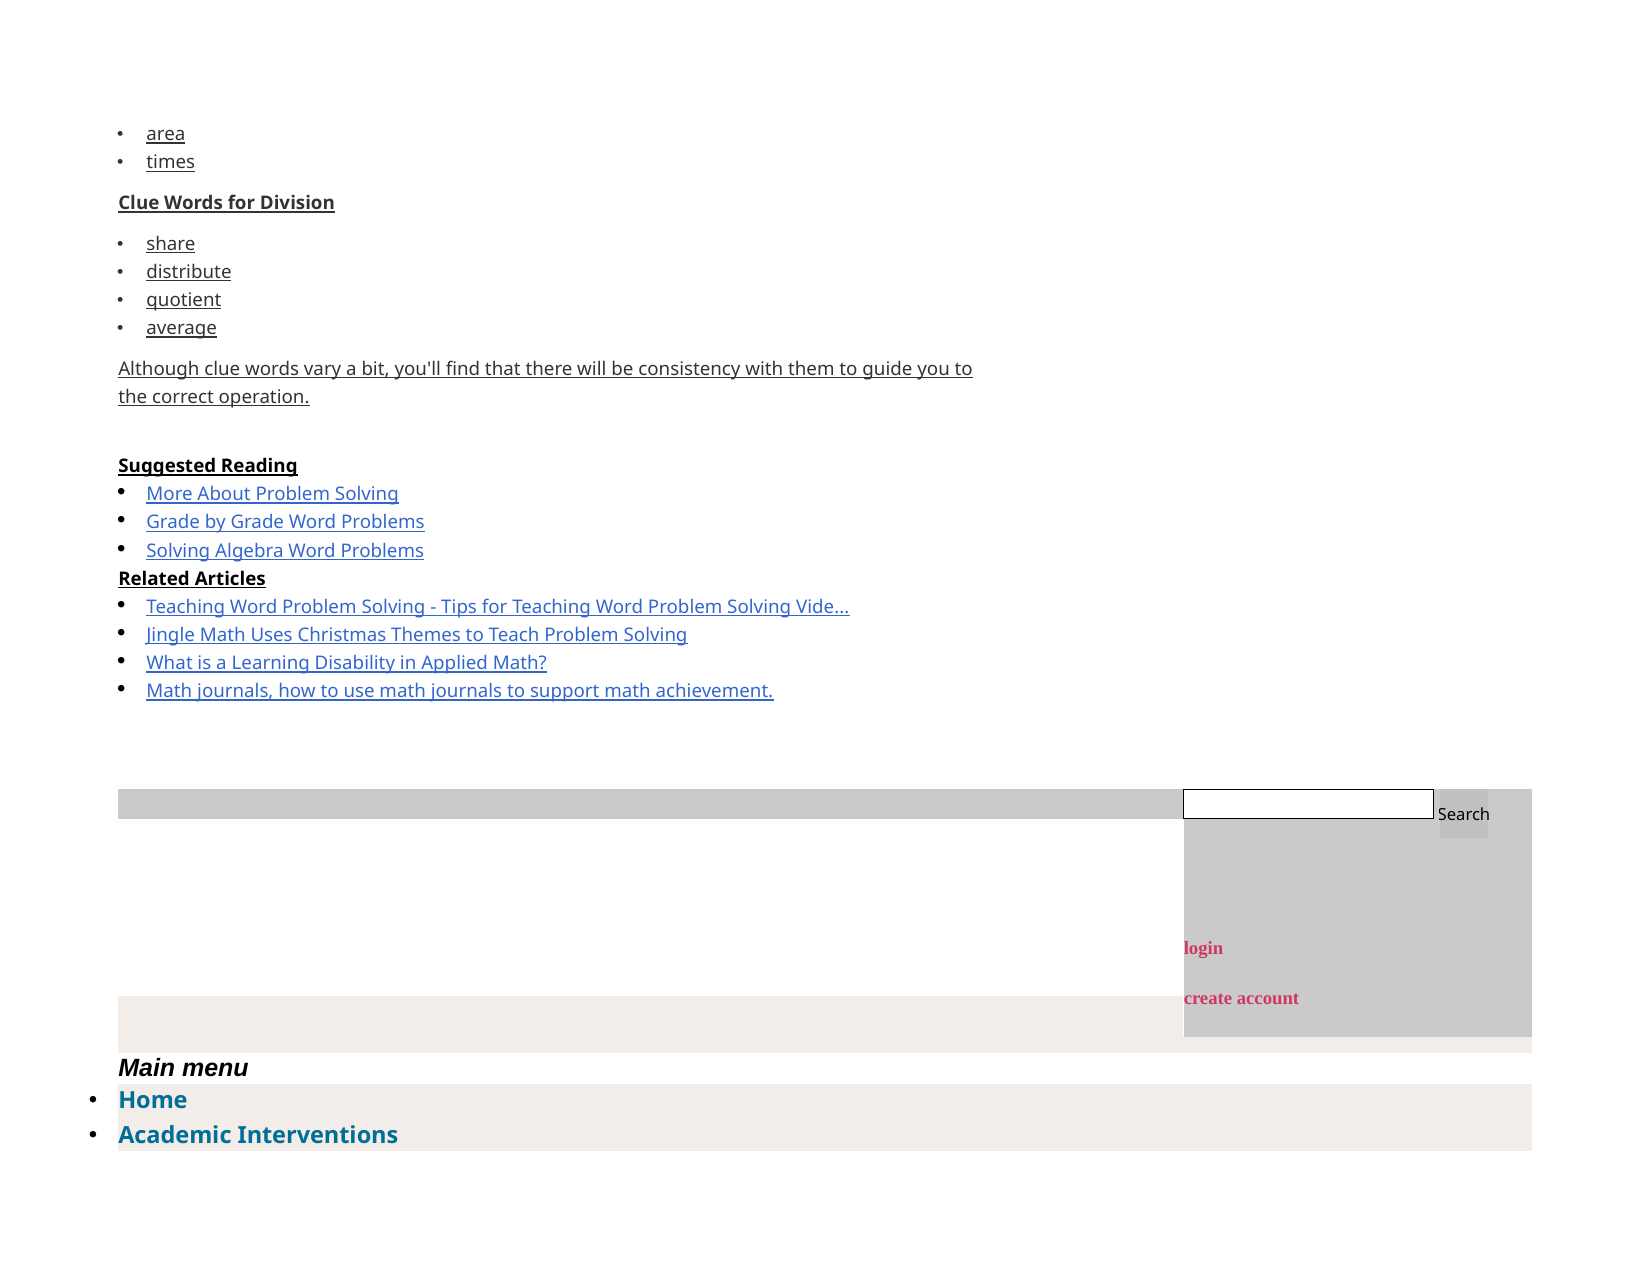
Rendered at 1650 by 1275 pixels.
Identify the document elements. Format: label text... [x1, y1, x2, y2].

list Jingle Math Uses Christmas Themes to Teach Problem Solving [146, 619, 974, 647]
subtitle Main menu [118, 1053, 1532, 1082]
list Grade by Grade Word Problems [146, 506, 974, 534]
list average [146, 312, 974, 340]
list What is a Learning Disability in Applied Math? [146, 647, 974, 675]
text Clue Words for Division [118, 187, 974, 215]
subtitle Suggested Reading [118, 450, 974, 478]
text Related Articles [118, 562, 974, 591]
text Although clue words vary a bit, you'll find that there will be consistency with them to guide you to the correct operation. [118, 352, 974, 409]
text create account [1183, 987, 1532, 1008]
list times [146, 146, 974, 174]
list Teaching Word Problem Solving - Tips for Teaching Word Problem Solving Vide... [146, 591, 974, 619]
list share [146, 227, 974, 256]
list Math journals, how to use math journals to support math achievement. [146, 675, 974, 703]
list Academic Interventions [118, 1119, 1532, 1151]
list area [146, 118, 974, 146]
list quotient [146, 284, 974, 312]
list Home [118, 1084, 1532, 1116]
list Solving Algebra Word Problems [146, 534, 974, 562]
text login [1183, 937, 1532, 958]
list More About Problem Solving [146, 478, 974, 506]
list distribute [146, 256, 974, 284]
